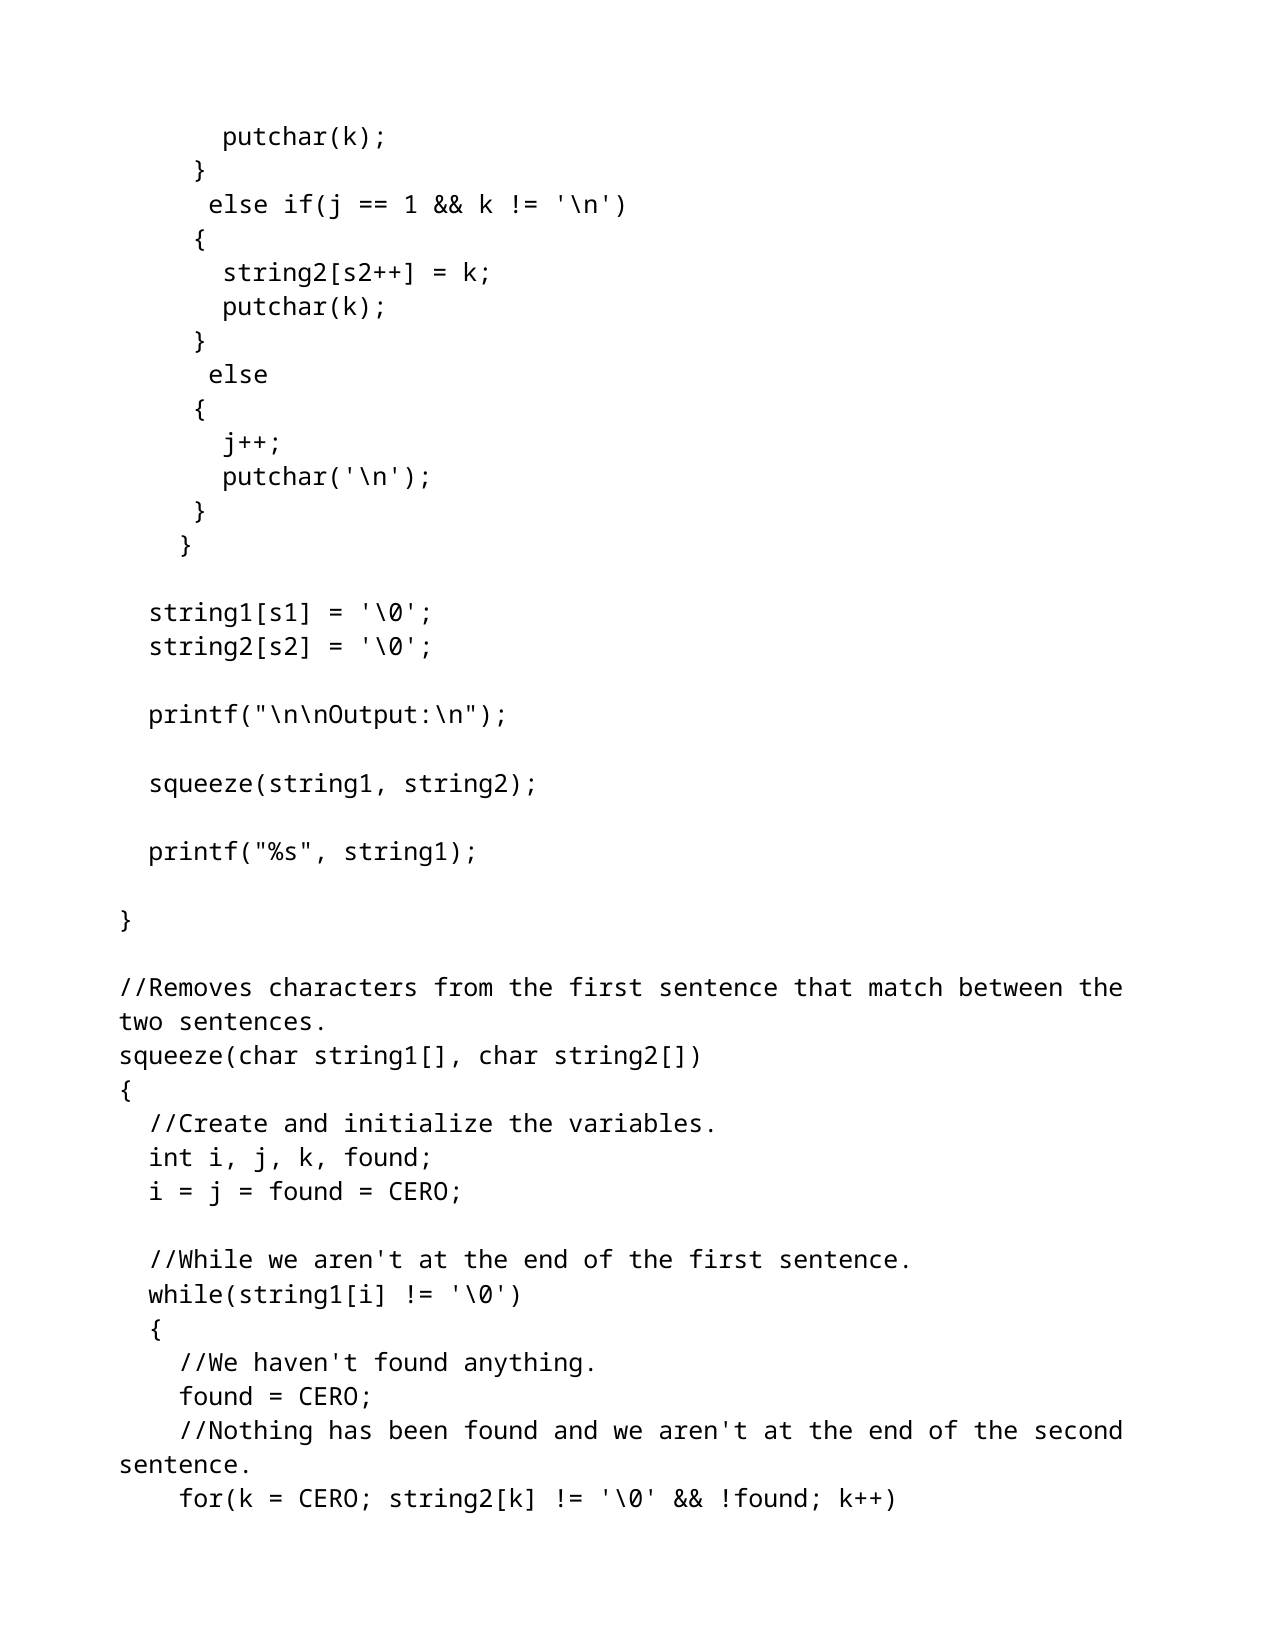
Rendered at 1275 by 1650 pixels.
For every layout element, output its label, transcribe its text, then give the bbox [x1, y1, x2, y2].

text //Create and initialize the variables. [118, 1106, 1157, 1140]
text squeeze(string1, string2); [118, 765, 1157, 799]
text //Nothing has been found and we aren't at the end of the second sentence. [118, 1412, 1157, 1481]
text string1[s1] = '\0'; [118, 595, 1157, 629]
text } [118, 322, 1157, 357]
text string2[s2++] = k; [118, 254, 1157, 288]
text //We haven't found anything. [118, 1344, 1157, 1378]
text //While we aren't at the end of the first sentence. [118, 1242, 1157, 1276]
text { [118, 391, 1157, 425]
text //Removes characters from the first sentence that match between the two sentences. [118, 970, 1157, 1038]
text putchar('\n'); [118, 459, 1157, 493]
text } [118, 152, 1157, 186]
text } [118, 527, 1157, 561]
text putchar(k); [118, 118, 1157, 152]
text { [118, 1310, 1157, 1344]
text found = CERO; [118, 1378, 1157, 1412]
text } [118, 902, 1157, 936]
text { [118, 220, 1157, 254]
text printf("%s", string1); [118, 833, 1157, 867]
text string2[s2] = '\0'; [118, 629, 1157, 663]
text i = j = found = CERO; [118, 1174, 1157, 1208]
text for(k = CERO; string2[k] != '\0' && !found; k++) [118, 1481, 1157, 1515]
text while(string1[i] != '\0') [118, 1276, 1157, 1310]
text } [118, 493, 1157, 527]
text { [118, 1072, 1157, 1106]
text j++; [118, 425, 1157, 459]
text int i, j, k, found; [118, 1140, 1157, 1174]
text putchar(k); [118, 288, 1157, 322]
text else [118, 357, 1157, 391]
text else if(j == 1 && k != '\n') [118, 186, 1157, 220]
text squeeze(char string1[], char string2[]) [118, 1038, 1157, 1072]
text printf("\n\nOutput:\n"); [118, 697, 1157, 731]
